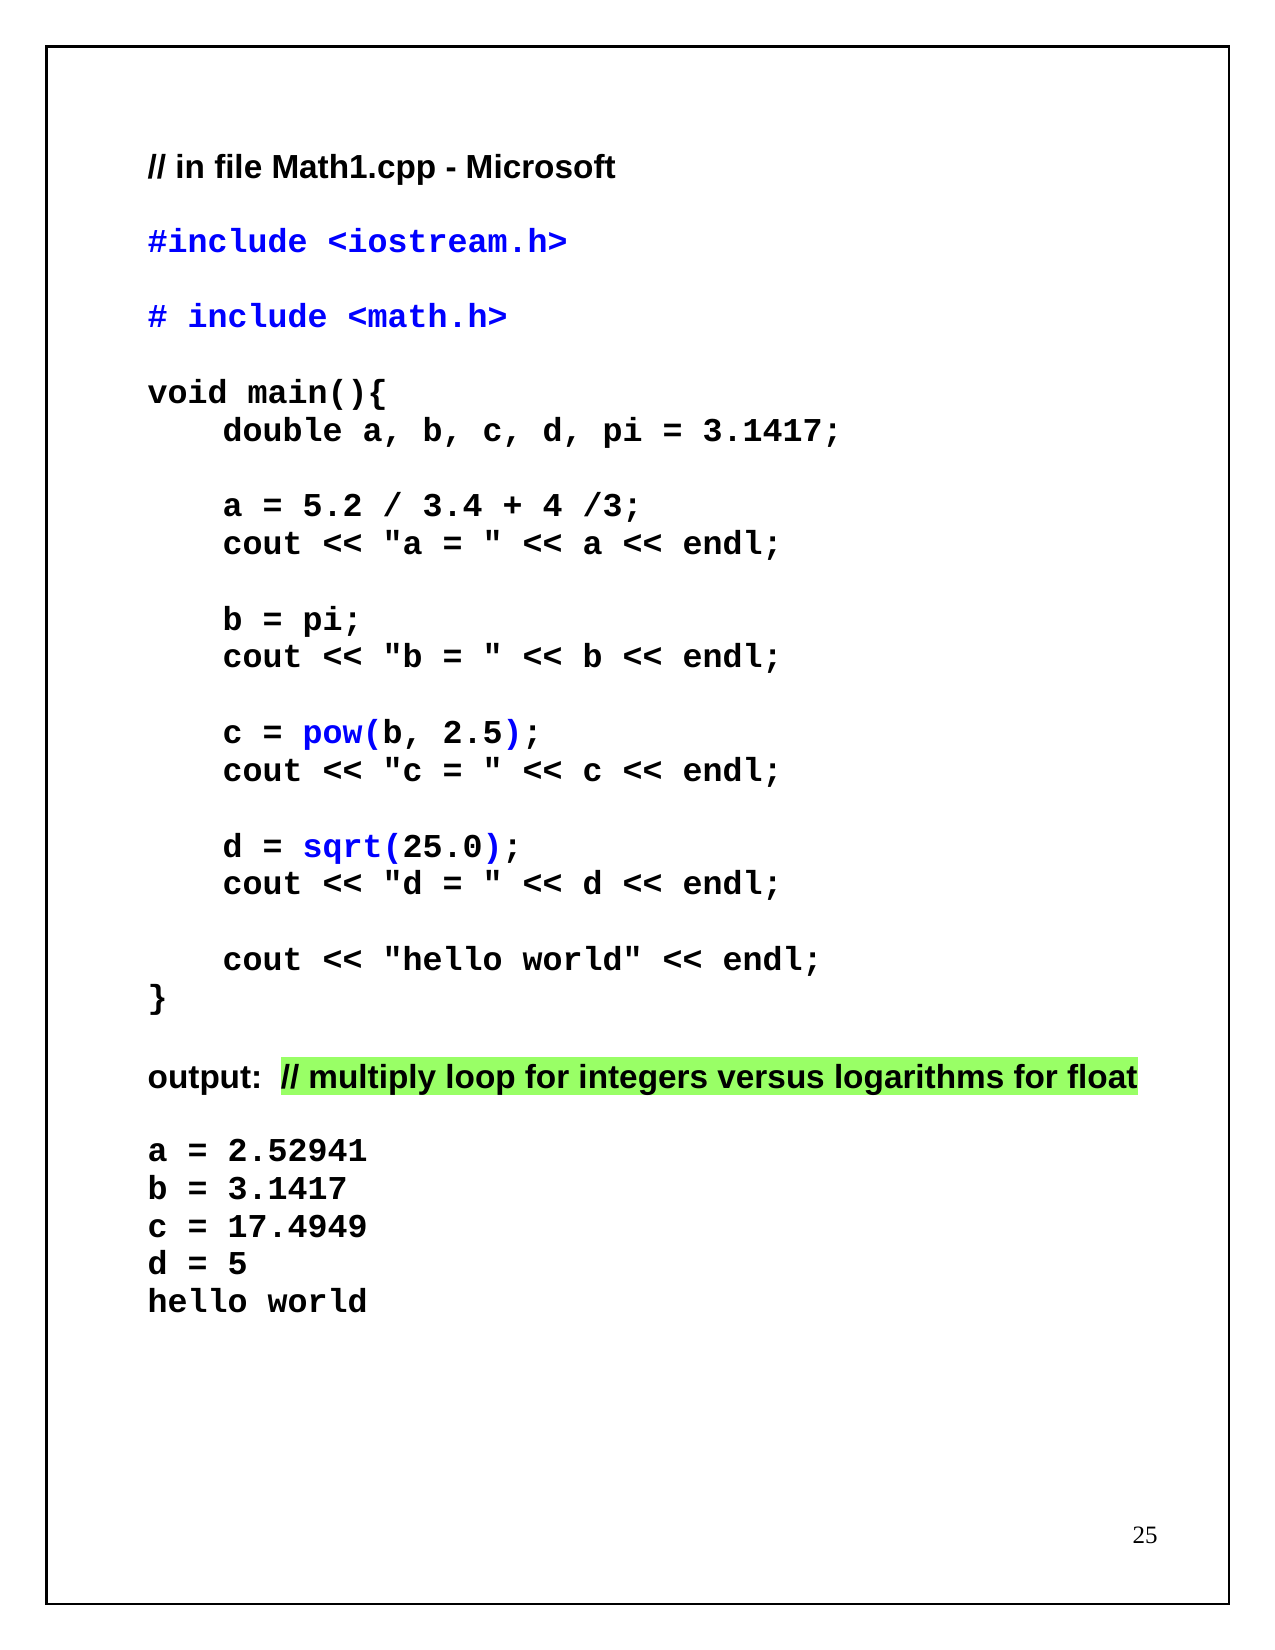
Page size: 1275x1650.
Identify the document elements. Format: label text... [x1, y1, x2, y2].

text double a, b, c, d, pi = 3.1417; [147, 413, 1158, 451]
text cout << "a = " << a << endl; [147, 527, 1158, 564]
text void main(){ [147, 376, 1158, 413]
text hello world [147, 1285, 1158, 1323]
text b = 3.1417 [147, 1171, 1158, 1209]
text cout << "b = " << b << endl; [147, 640, 1158, 678]
text #include <iostream.h> [147, 224, 1158, 262]
text } [147, 981, 1158, 1018]
text b = pi; [147, 602, 1158, 640]
text c = 17.4949 [147, 1209, 1158, 1247]
text a = 5.2 / 3.4 + 4 /3; [147, 489, 1158, 527]
text c = pow(b, 2.5); [147, 716, 1158, 754]
text cout << "hello world" << endl; [147, 943, 1158, 981]
text cout << "c = " << c << endl; [147, 754, 1158, 791]
text cout << "d = " << d << endl; [147, 867, 1158, 905]
text output: // multiply loop for integers versus logarithms for float [147, 1057, 1158, 1095]
text # include <math.h> [147, 300, 1158, 338]
text // in file Math1.cpp - Microsoft [147, 147, 1158, 186]
text a = 2.52941 [147, 1134, 1158, 1171]
text d = 5 [147, 1247, 1158, 1285]
text d = sqrt(25.0); [147, 829, 1158, 867]
